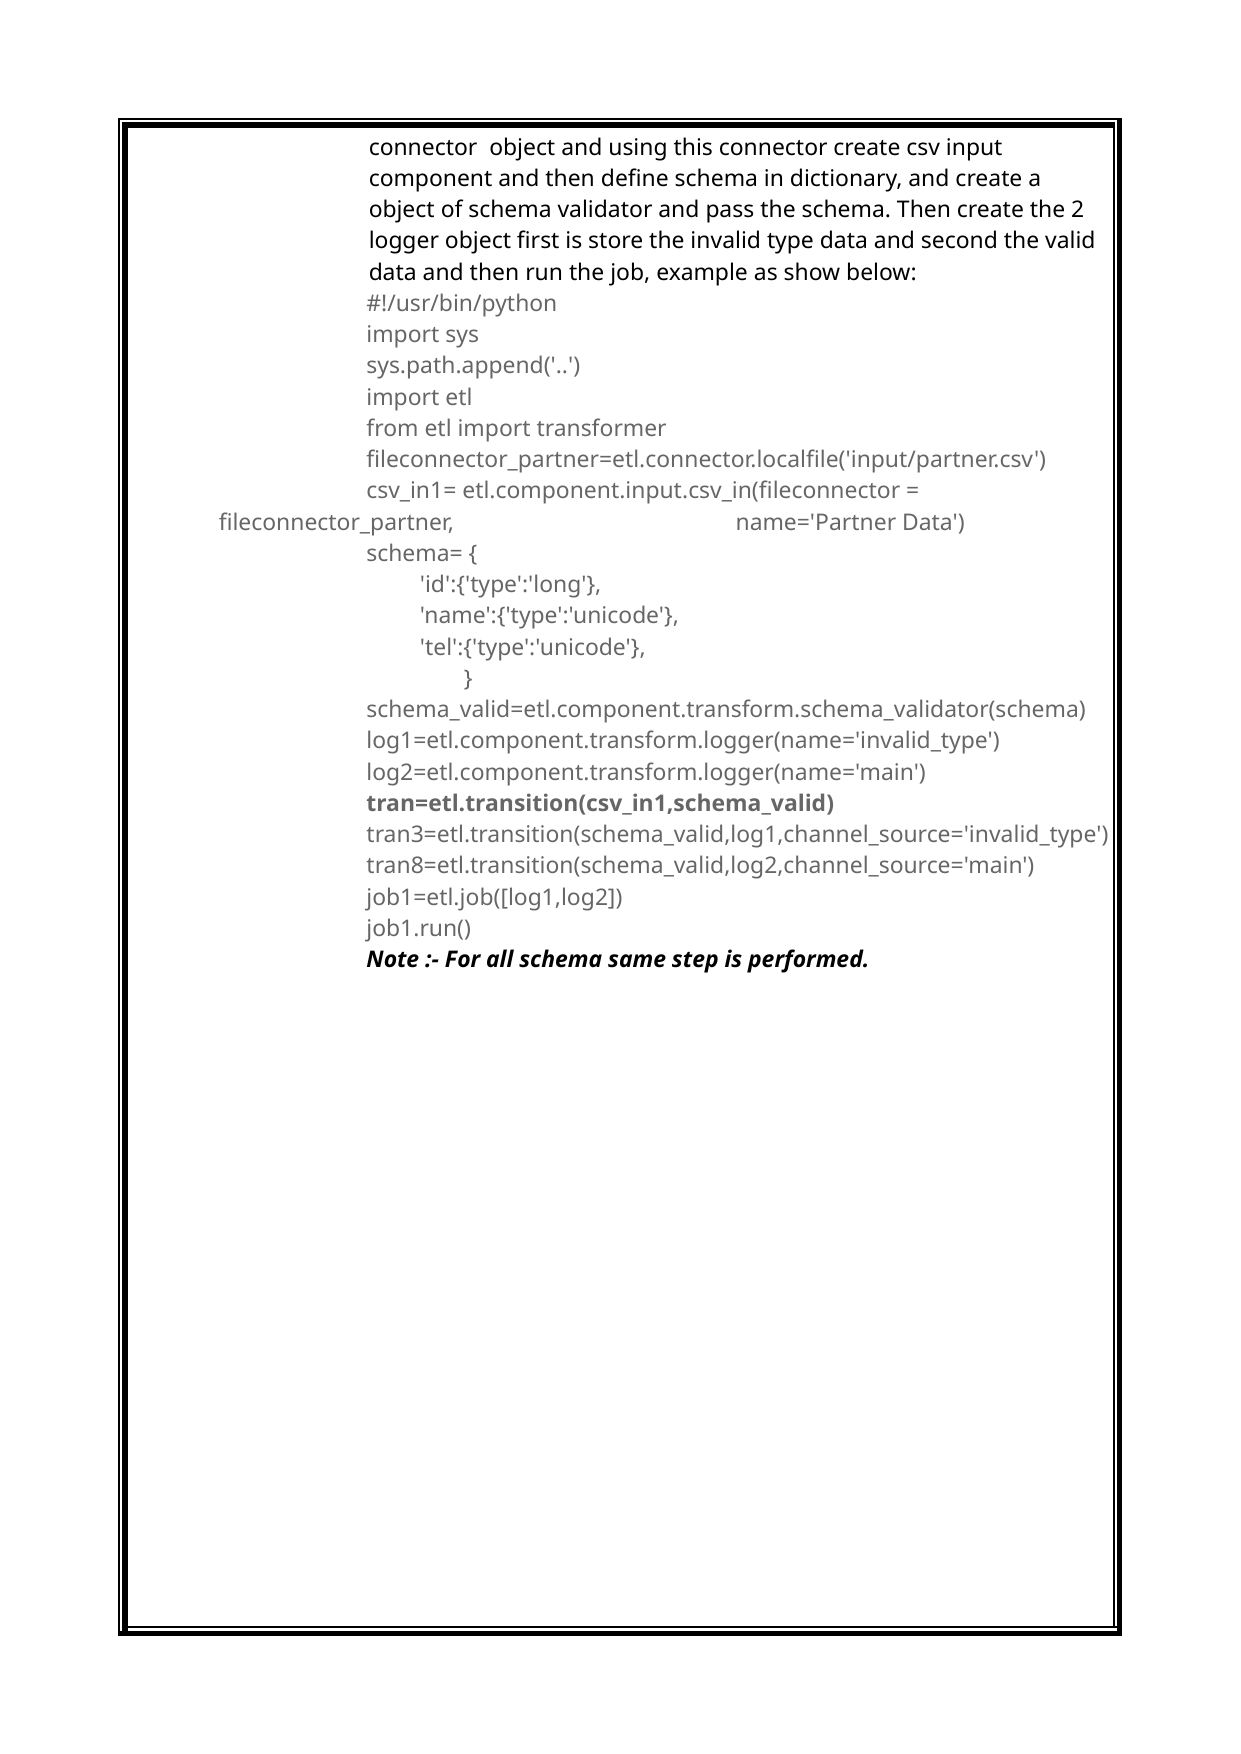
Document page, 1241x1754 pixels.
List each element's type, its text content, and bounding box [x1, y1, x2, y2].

text import sys [218, 318, 1110, 349]
text import etl [218, 380, 1110, 412]
text schema_valid=etl.component.transform.schema_validator(schema) [218, 693, 1110, 724]
text 'id':{'type':'long'}, [218, 568, 1110, 599]
text tran=etl.transition(csv_in1,schema_valid) [218, 787, 1110, 818]
text } [218, 662, 1110, 693]
text sys.path.append('..') [218, 349, 1110, 380]
text job1=etl.job([log1,log2]) [218, 880, 1110, 912]
text from etl import transformer [218, 412, 1110, 443]
text job1.run() [218, 912, 1110, 943]
text #!/usr/bin/python [218, 287, 1110, 318]
text fileconnector_partner=etl.connector.localfile('input/partner.csv') [218, 443, 1110, 474]
text 'tel':{'type':'unicode'}, [218, 630, 1110, 662]
text tran8=etl.transition(schema_valid,log2,channel_source='main') [218, 849, 1110, 880]
text schema= { [218, 537, 1110, 568]
text csv_in1= etl.component.input.csv_in(fileconnector = fileconnector_partner, name='Partner Data') [218, 474, 1110, 537]
list connector object and using this connector create csv input component and then define schema in dictionary, and create a object of schema validator and pass the schema. Then create the 2 logger object first is store the invalid type data and second the valid data and then run the job, example as show below: [331, 130, 1110, 287]
text log2=etl.component.transform.logger(name='main') [218, 755, 1110, 787]
text Note :- For all schema same step is performed. [218, 943, 1110, 974]
text log1=etl.component.transform.logger(name='invalid_type') [218, 724, 1110, 755]
text tran3=etl.transition(schema_valid,log1,channel_source='invalid_type') [218, 818, 1110, 849]
text 'name':{'type':'unicode'}, [218, 599, 1110, 630]
